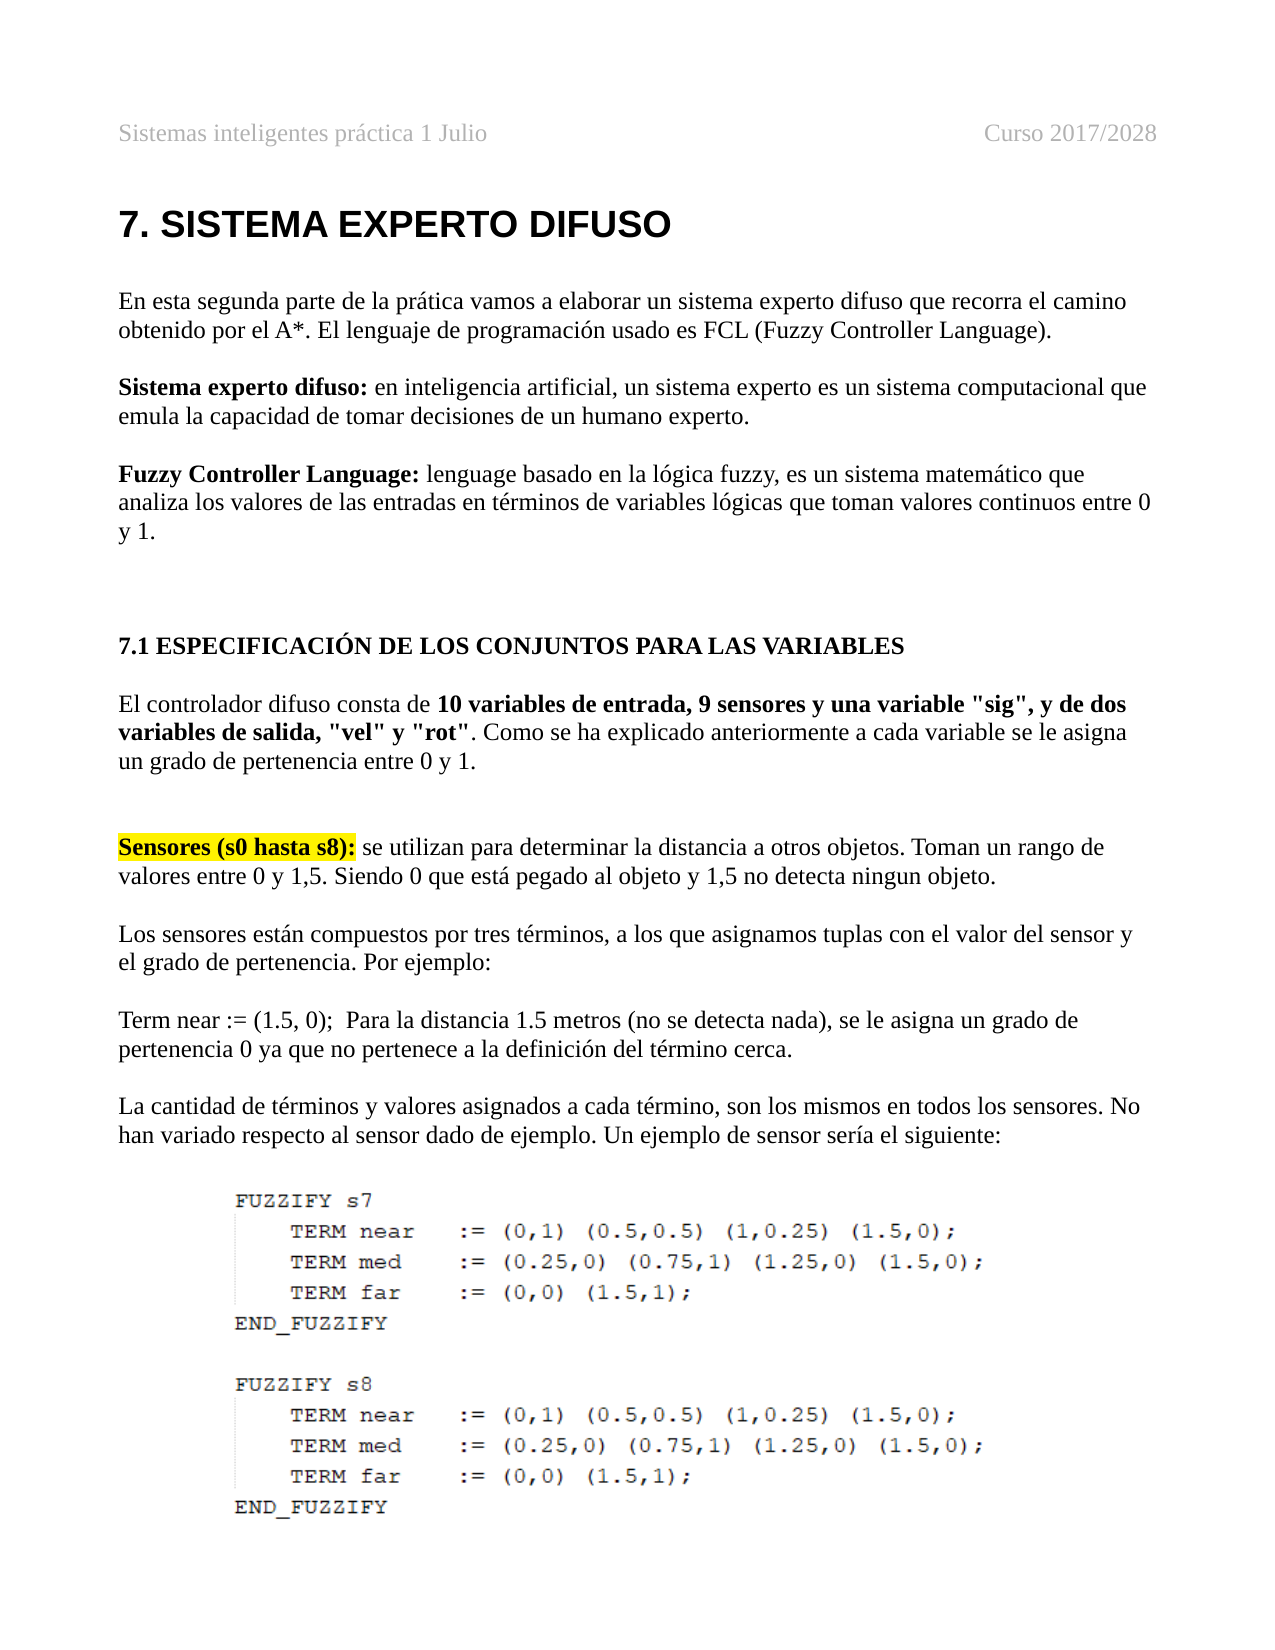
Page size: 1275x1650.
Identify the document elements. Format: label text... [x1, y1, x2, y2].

subtitle 7. SISTEMA EXPERTO DIFUSO [118, 201, 1157, 245]
picture [229, 1185, 995, 1526]
text La cantidad de términos y valores asignados a cada término, son los mismos en todos los sensores. No han variado respecto al sensor dado de ejemplo. Un ejemplo de sensor sería el siguiente: [118, 1091, 1157, 1149]
text 7.1 ESPECIFICACIÓN DE LOS CONJUNTOS PARA LAS VARIABLES [118, 631, 1157, 660]
text Term near := (1.5, 0); Para la distancia 1.5 metros (no se detecta nada), se le asigna un grado de pertenencia 0 ya que no pertenece a la definición del término cerca. [118, 1005, 1157, 1062]
text Fuzzy Controller Language: lenguage basado en la lógica fuzzy, es un sistema matemático que analiza los valores de las entradas en términos de variables lógicas que toman valores continuos entre 0 y 1. [118, 459, 1157, 545]
text Sistema experto difuso: en inteligencia artificial, un sistema experto es un sistema computacional que emula la capacidad de tomar decisiones de un humano experto. [118, 372, 1157, 430]
text Los sensores están compuestos por tres términos, a los que asignamos tuplas con el valor del sensor y el grado de pertenencia. Por ejemplo: [118, 919, 1157, 976]
text El controlador difuso consta de 10 variables de entrada, 9 sensores y una variable "sig", y de dos variables de salida, "vel" y "rot". Como se ha explicado anteriormente a cada variable se le asigna un grado de pertenencia entre 0 y 1. [118, 689, 1157, 775]
text En esta segunda parte de la prática vamos a elaborar un sistema experto difuso que recorra el camino obtenido por el A*. El lenguaje de programación usado es FCL (Fuzzy Controller Language). [118, 286, 1157, 344]
text Sensores (s0 hasta s8): se utilizan para determinar la distancia a otros objetos. Toman un rango de valores entre 0 y 1,5. Siendo 0 que está pegado al objeto y 1,5 no detecta ningun objeto. [118, 832, 1157, 890]
